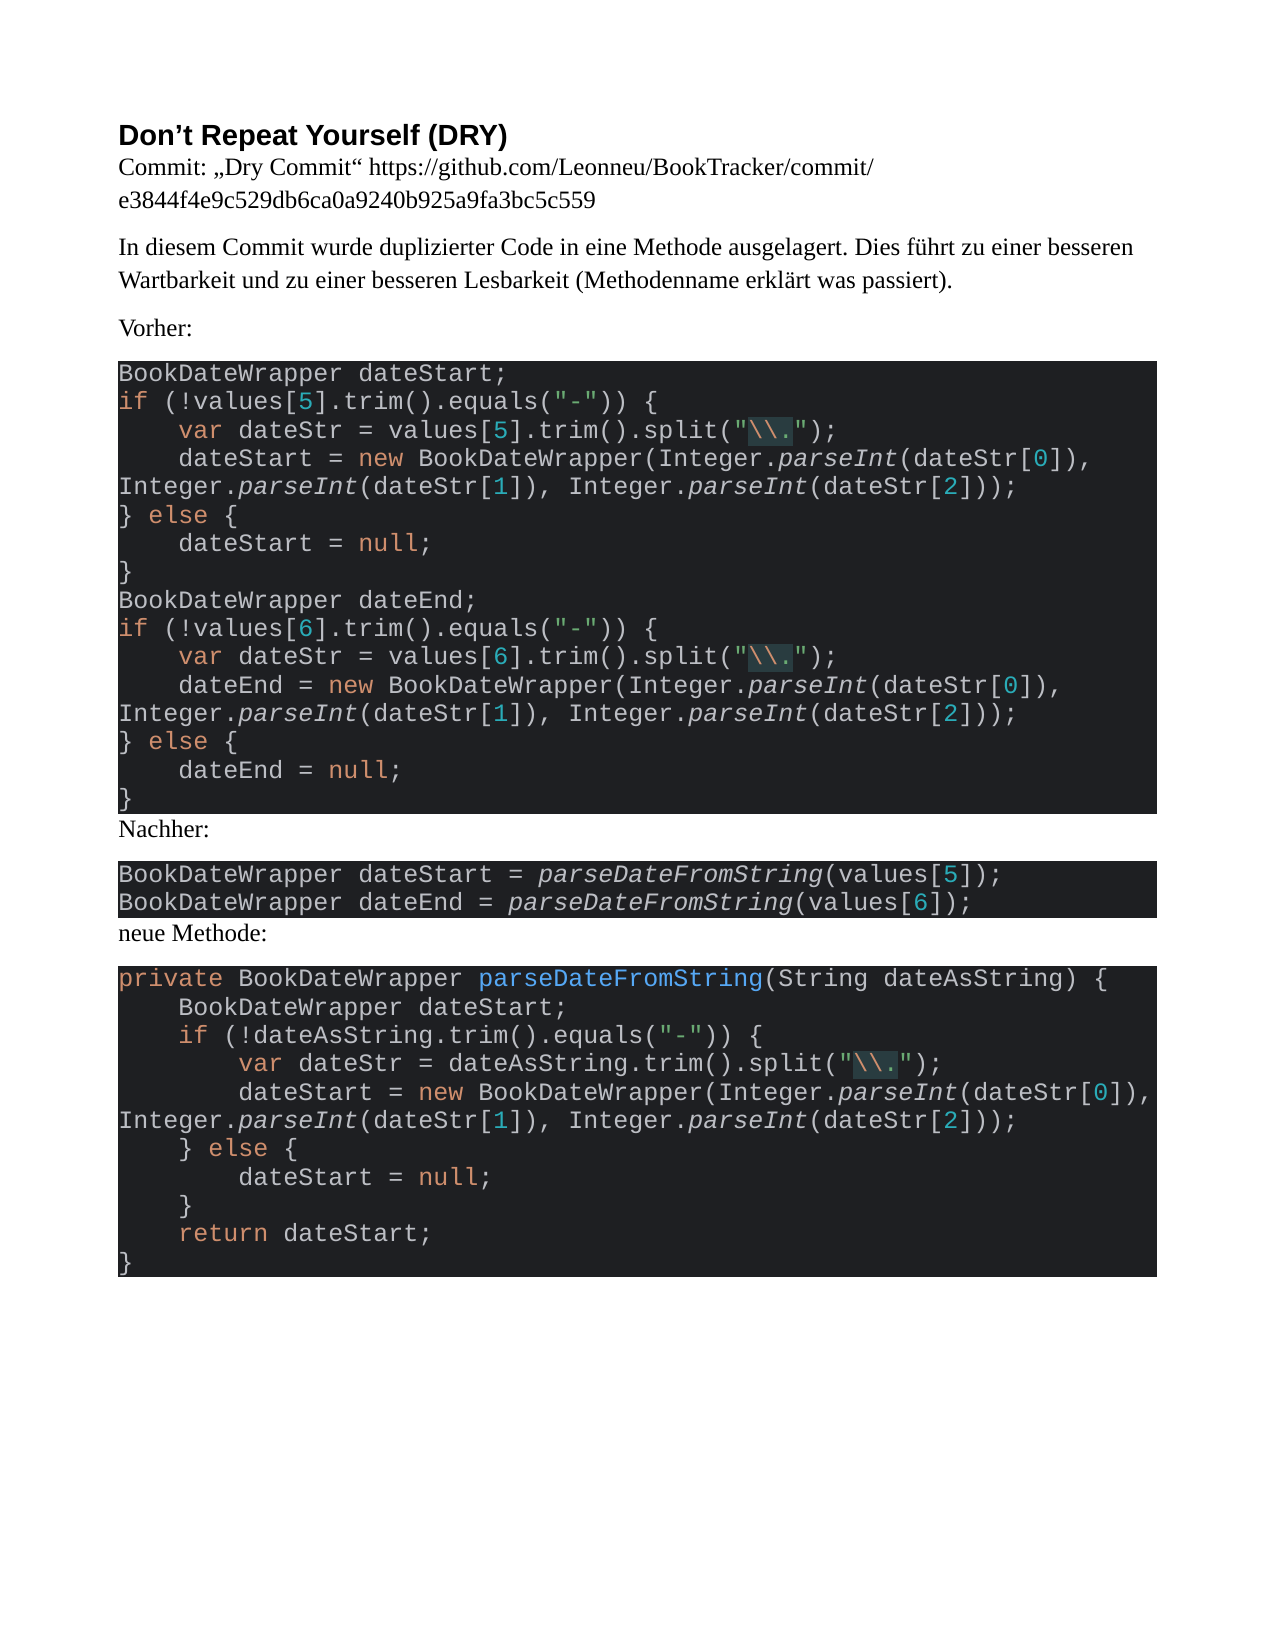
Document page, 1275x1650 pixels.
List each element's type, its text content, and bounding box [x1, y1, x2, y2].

text Nachher: [118, 814, 1157, 843]
text neue Methode: [118, 918, 1157, 947]
text BookDateWrapper dateStart; if (!values[5].trim().equals("-")) { var dateStr = values[5].trim().split("\\."); dateStart = new BookDateWrapper(Integer.parseInt(dateStr[0]), Integer.parseInt(dateStr[1]), Integer.parseInt(dateStr[2])); } else { dateStart = null; } BookDateWrapper dateEnd; if (!values[6].trim().equals("-")) { var dateStr = values[6].trim().split("\\."); dateEnd = new BookDateWrapper(Integer.parseInt(dateStr[0]), Integer.parseInt(dateStr[1]), Integer.parseInt(dateStr[2])); } else { dateEnd = null; } [118, 361, 1157, 814]
text In diesem Commit wurde duplizierter Code in eine Methode ausgelagert. Dies führt zu einer besseren Wartbarkeit und zu einer besseren Lesbarkeit (Methodenname erklärt was passiert). [118, 232, 1157, 294]
text BookDateWrapper dateStart = parseDateFromString(values[5]); BookDateWrapper dateEnd = parseDateFromString(values[6]); [118, 861, 1157, 918]
text private BookDateWrapper parseDateFromString(String dateAsString) { BookDateWrapper dateStart; if (!dateAsString.trim().equals("-")) { var dateStr = dateAsString.trim().split("\\."); dateStart = new BookDateWrapper(Integer.parseInt(dateStr[0]), Integer.parseInt(dateStr[1]), Integer.parseInt(dateStr[2])); } else { dateStart = null; } return dateStart; } [118, 966, 1157, 1277]
text Vorher: [118, 313, 1157, 342]
subtitle Don’t Repeat Yourself (DRY) [118, 118, 1157, 152]
text Commit: „Dry Commit“ https://github.com/Leonneu/BookTracker/commit/ e3844f4e9c529db6ca0a9240b925a9fa3bc5c559 [118, 152, 1157, 213]
